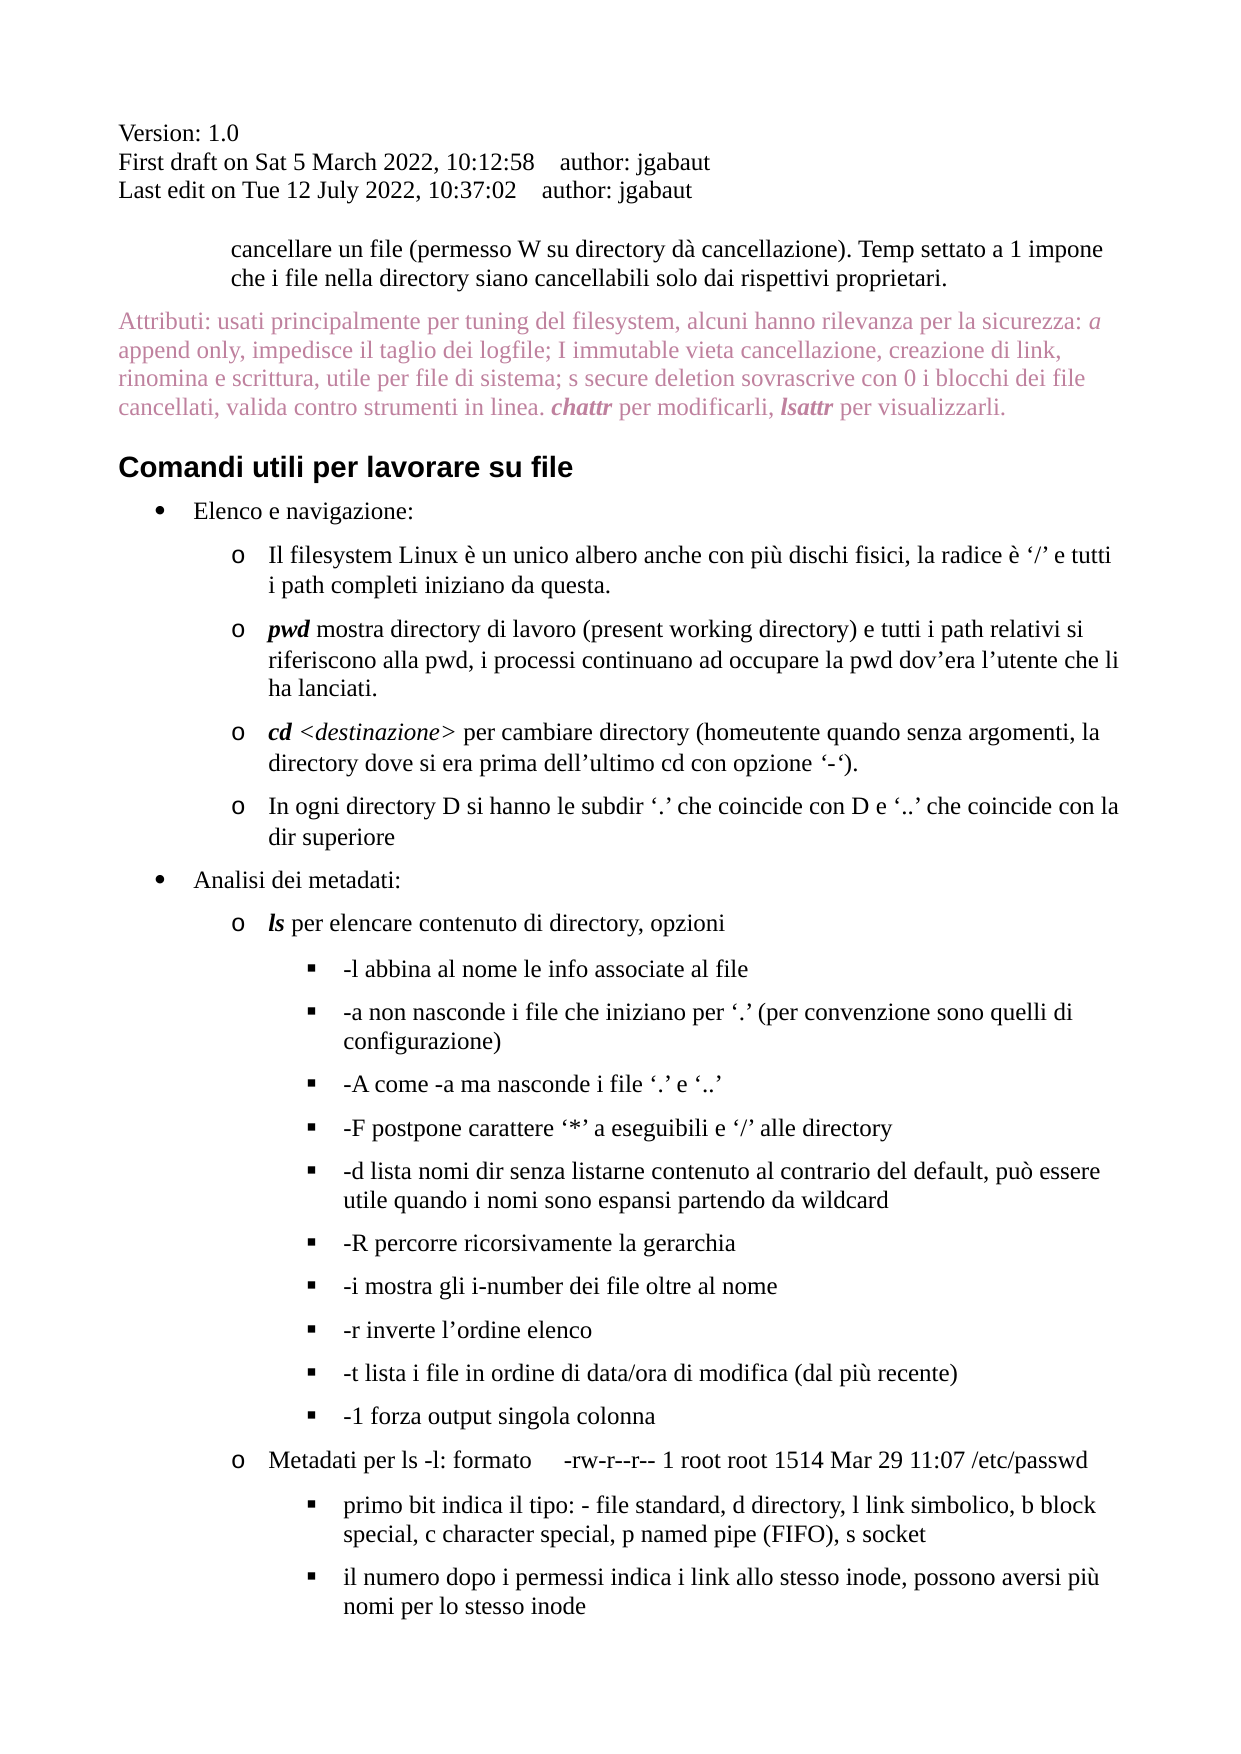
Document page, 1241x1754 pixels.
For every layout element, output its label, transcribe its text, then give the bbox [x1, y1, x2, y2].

list Metadati per ls -l: formato -rw-r--r-- 1 root root 1514 Mar 29 11:07 /etc/passwd [231, 1445, 1122, 1476]
list Elenco e navigazione: [156, 496, 1122, 525]
list Il filesystem Linux è un unico albero anche con più dischi fisici, la radice è ‘/’ e tutti i path completi iniziano da questa. [231, 540, 1122, 599]
list cancellare un file (permesso W su directory dà cancellazione). Temp settato a 1 impone che i file nella directory siano cancellabili solo dai rispettivi proprietari. [193, 234, 1122, 291]
list il numero dopo i permessi indica i link allo stesso inode, possono aversi più nomi per lo stesso inode [306, 1562, 1122, 1620]
list -l abbina al nome le info associate al file [306, 954, 1122, 983]
subtitle Comandi utili per lavorare su file [118, 450, 1122, 484]
list pwd mostra directory di lavoro (present working directory) e tutti i path relativi si riferiscono alla pwd, i processi continuano ad occupare la pwd dov’era l’utente che li ha lanciati. [231, 614, 1122, 702]
text Attributi: usati principalmente per tuning del filesystem, alcuni hanno rilevanza per la sicurezza: a append only, impedisce il taglio dei logfile; I immutable vieta cancellazione, creazione di link, rinomina e scrittura, utile per file di sistema; s secure deletion sovrascrive con 0 i blocchi dei file cancellati, valida contro strumenti in linea. chattr per modificarli, lsattr per visualizzarli. [118, 306, 1122, 421]
list ls per elencare contenuto di directory, opzioni [231, 908, 1122, 939]
list -F postpone carattere ‘*’ a eseguibili e ‘/’ alle directory [306, 1113, 1122, 1141]
list -a non nasconde i file che iniziano per ‘.’ (per convenzione sono quelli di configurazione) [306, 997, 1122, 1055]
list -d lista nomi dir senza listarne contenuto al contrario del default, può essere utile quando i nomi sono espansi partendo da wildcard [306, 1156, 1122, 1213]
list In ogni directory D si hanno le subdir ‘.’ che coincide con D e ‘..’ che coincide con la dir superiore [231, 791, 1122, 851]
list -i mostra gli i-number dei file oltre al nome [306, 1271, 1122, 1300]
list -r inverte l’ordine elenco [306, 1315, 1122, 1343]
list -t lista i file in ordine di data/ora di modifica (dal più recente) [306, 1358, 1122, 1387]
list Analisi dei metadati: [156, 865, 1122, 894]
list -A come -a ma nasconde i file ‘.’ e ‘..’ [306, 1069, 1122, 1098]
list cd <destinazione> per cambiare directory (homeutente quando senza argomenti, la directory dove si era prima dell’ultimo cd con opzione ‘-‘). [231, 717, 1122, 776]
list -1 forza output singola colonna [306, 1401, 1122, 1430]
list -R percorre ricorsivamente la gerarchia [306, 1228, 1122, 1257]
list primo bit indica il tipo: - file standard, d directory, l link simbolico, b block special, c character special, p named pipe (FIFO), s socket [306, 1490, 1122, 1548]
